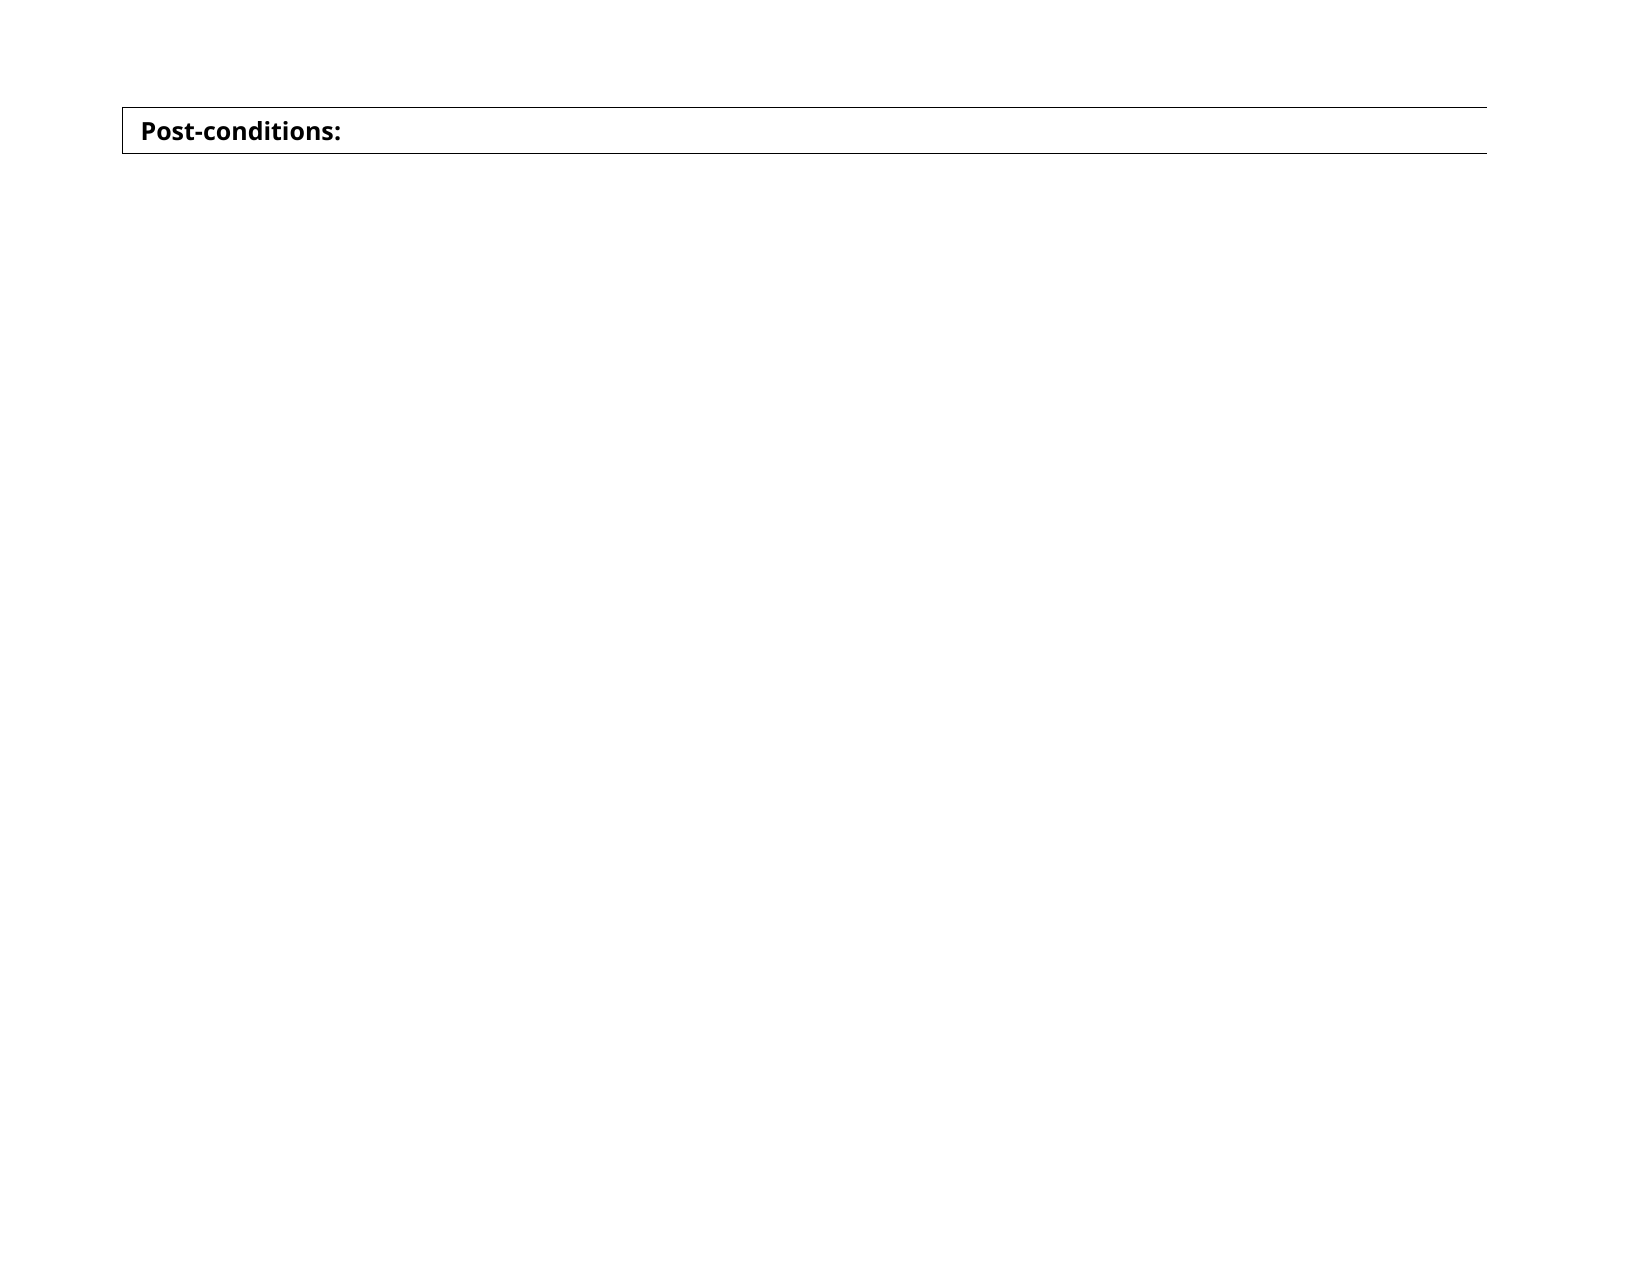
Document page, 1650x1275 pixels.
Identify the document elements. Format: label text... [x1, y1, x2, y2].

table_header Post-conditions: [123, 108, 1487, 153]
